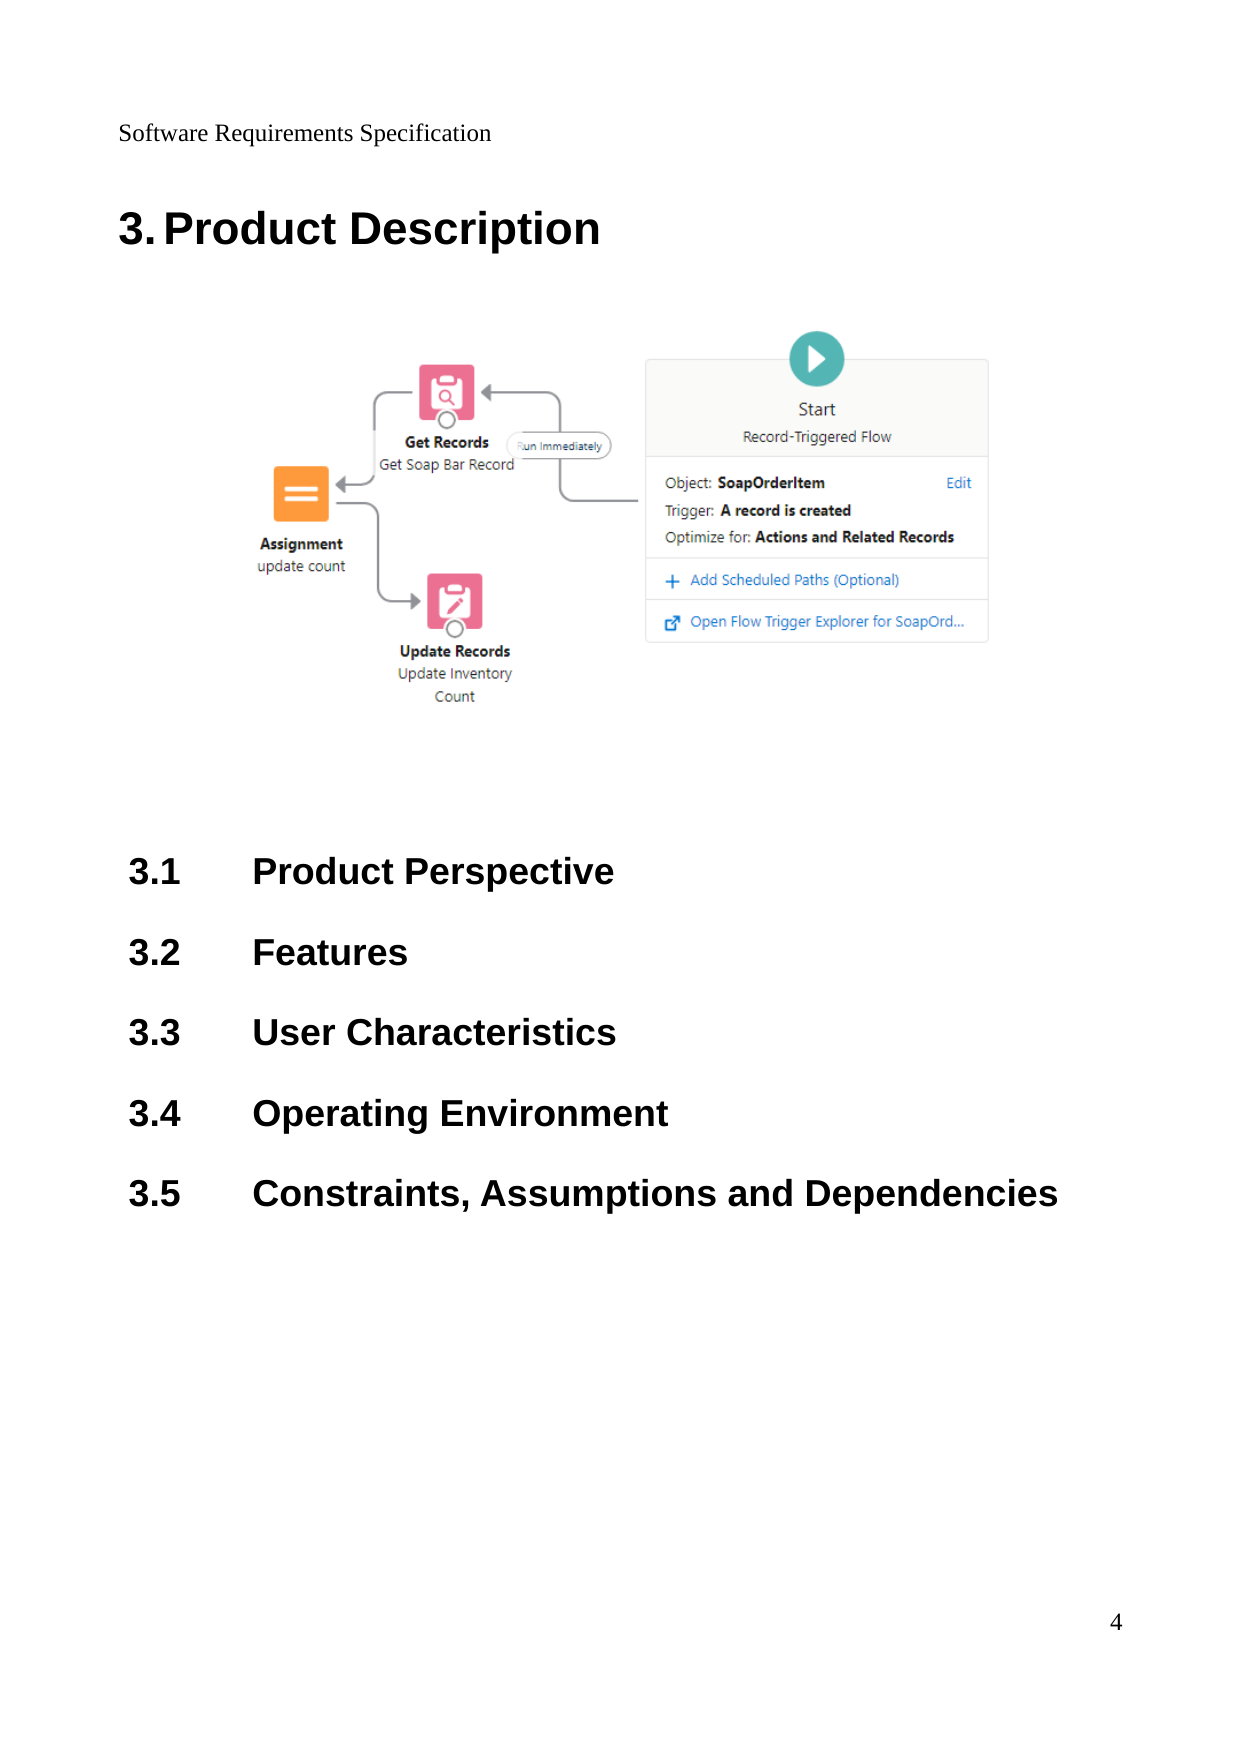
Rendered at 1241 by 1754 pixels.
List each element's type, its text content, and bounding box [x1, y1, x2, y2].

subtitle Operating Environment [118, 1091, 1122, 1134]
subtitle Product Description [118, 201, 1122, 254]
subtitle User Characteristics [118, 1010, 1122, 1053]
subtitle Product Perspective [118, 849, 1122, 892]
subtitle Constraints, Assumptions and Dependencies [118, 1172, 1122, 1215]
subtitle Features [118, 930, 1122, 973]
